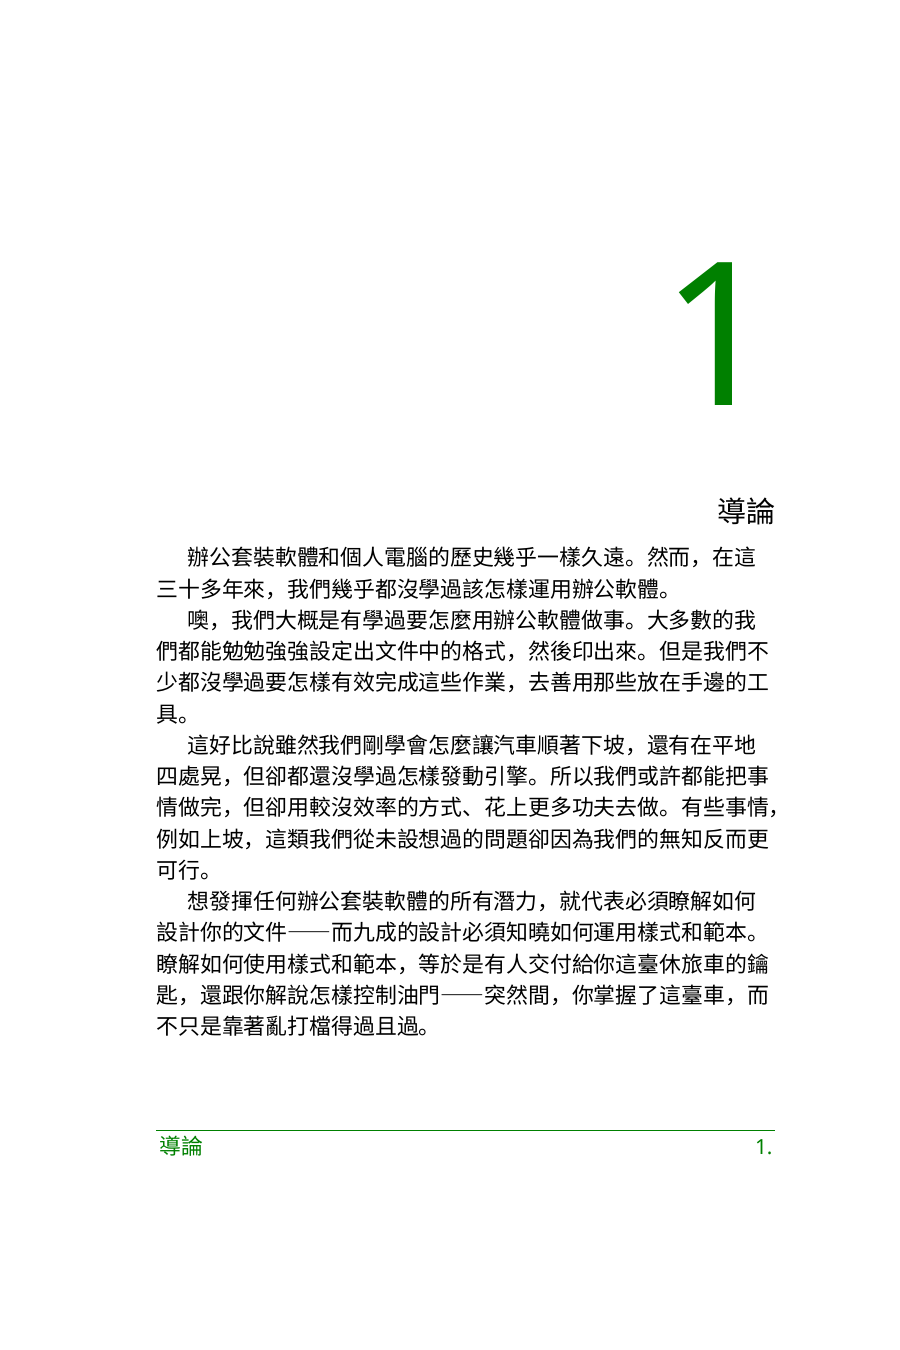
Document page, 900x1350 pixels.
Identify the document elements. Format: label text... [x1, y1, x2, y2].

text 這好比說雖然我們剛學會怎麼讓汽車順著下坡，還有在平地四處晃，但卻都還沒學過怎樣發動引擎。所以我們或許都能把事情做完，但卻用較沒效率的方式、花上更多功夫去做。有些事情，例如上坡，這類我們從未設想過的問題卻因為我們的無知反而更可行。 [156, 728, 775, 884]
subtitle 導論 [156, 489, 775, 531]
text 噢，我們大概是有學過要怎麼用辦公軟體做事。大多數的我們都能勉勉強強設定出文件中的格式，然後印出來。但是我們不少都沒學過要怎樣有效完成這些作業，去善用那些放在手邊的工具。 [156, 603, 775, 728]
text 想發揮任何辦公套裝軟體的所有潛力，就代表必須瞭解如何設計你的文件——而九成的設計必須知曉如何運用樣式和範本。瞭解如何使用樣式和範本，等於是有人交付給你這臺休旅車的鑰匙，還跟你解說怎樣控制油門——突然間，你掌握了這臺車，而不只是靠著亂打檔得過且過。 [156, 884, 775, 1041]
text 辦公套裝軟體和個人電腦的歷史幾乎一樣久遠。然而，在這三十多年來，我們幾乎都沒學過該怎樣運用辦公軟體。 [156, 541, 775, 603]
text 1 [156, 192, 775, 464]
